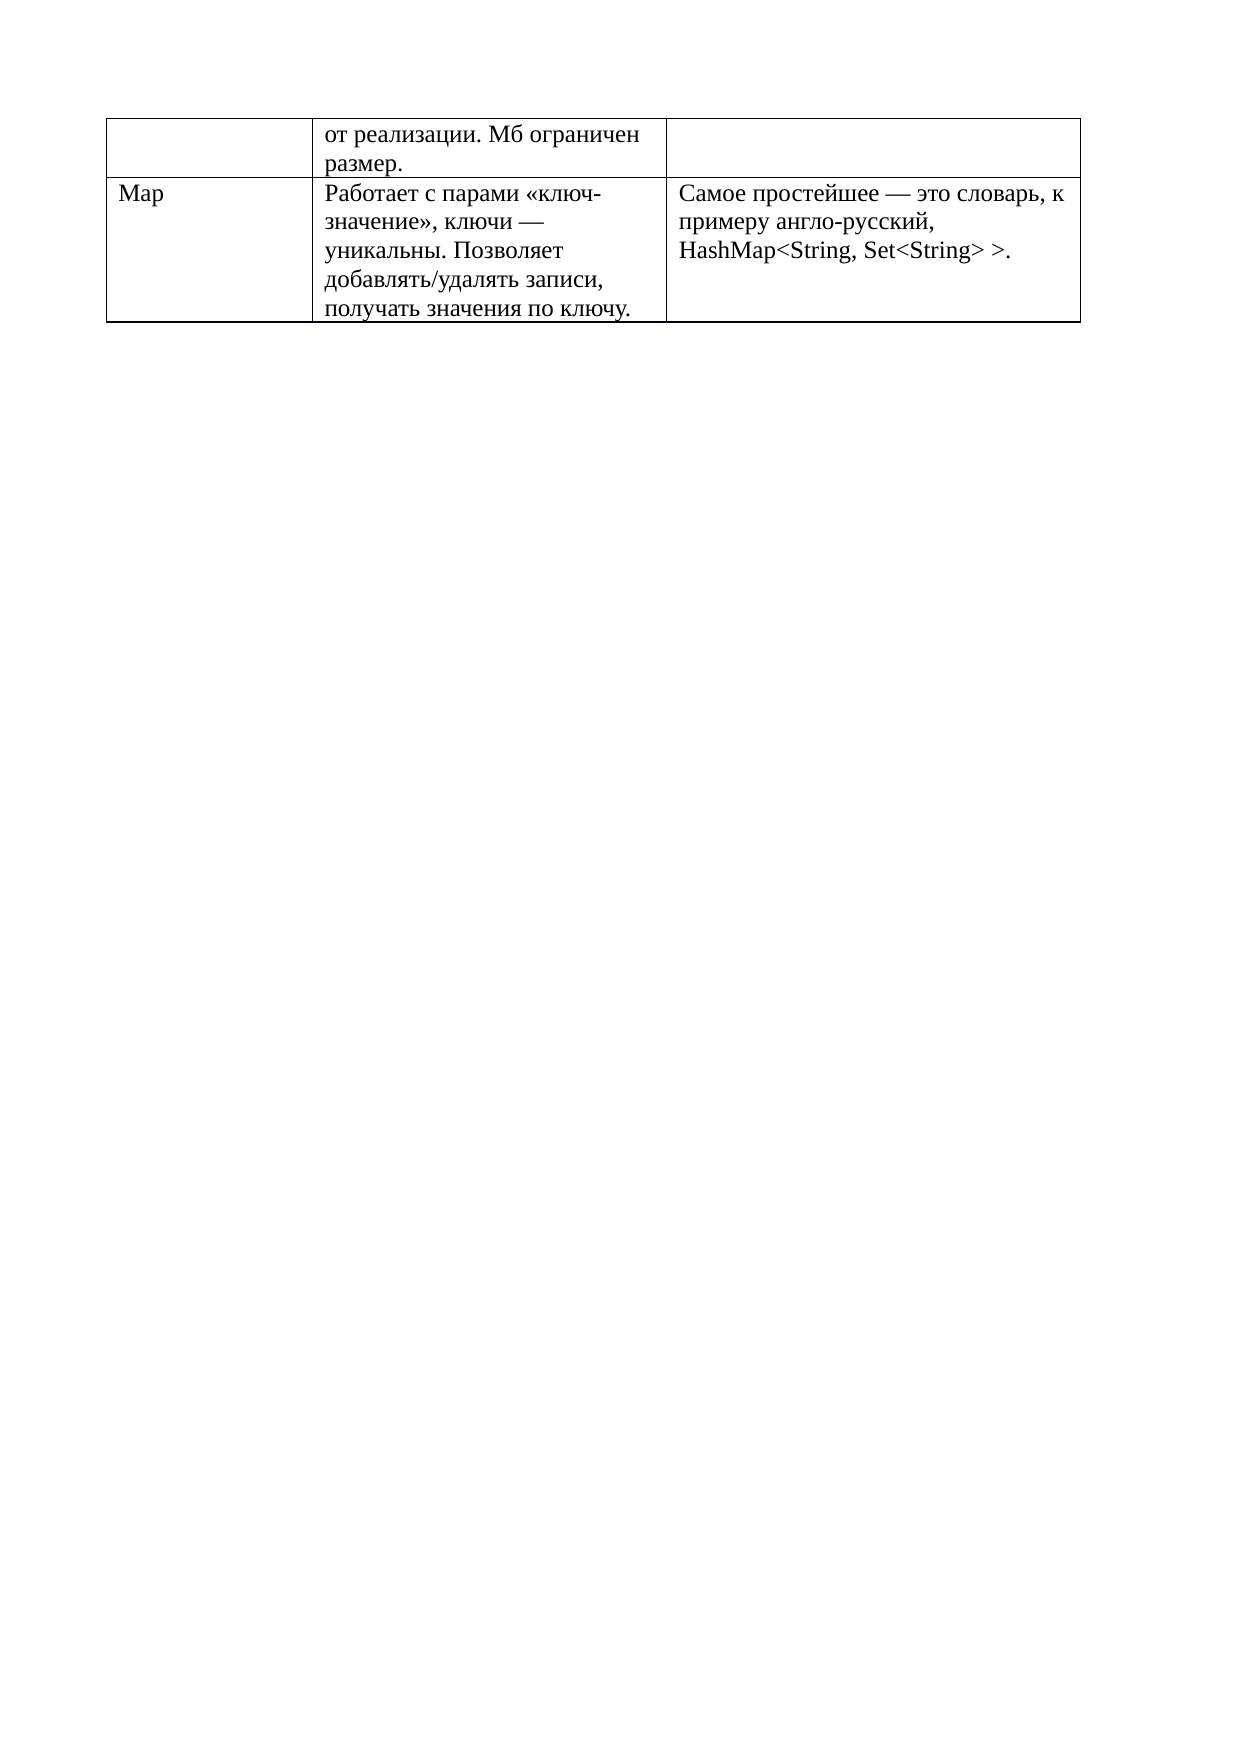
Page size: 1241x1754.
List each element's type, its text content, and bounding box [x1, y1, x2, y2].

table_cell Самое простейшее — это словарь, к примеру англо-русский, HashMap<String, Set<String> >. [667, 178, 1080, 321]
table_cell от реализации. Мб ограничен размер. [313, 119, 666, 177]
table_cell Map [107, 178, 312, 321]
table_cell Работает с парами «ключ-значение», ключи — уникальны. Позволяет добавлять/удалять записи, получать значения по ключу. [313, 178, 666, 321]
table_cell [107, 119, 312, 177]
table_cell [667, 119, 1080, 177]
